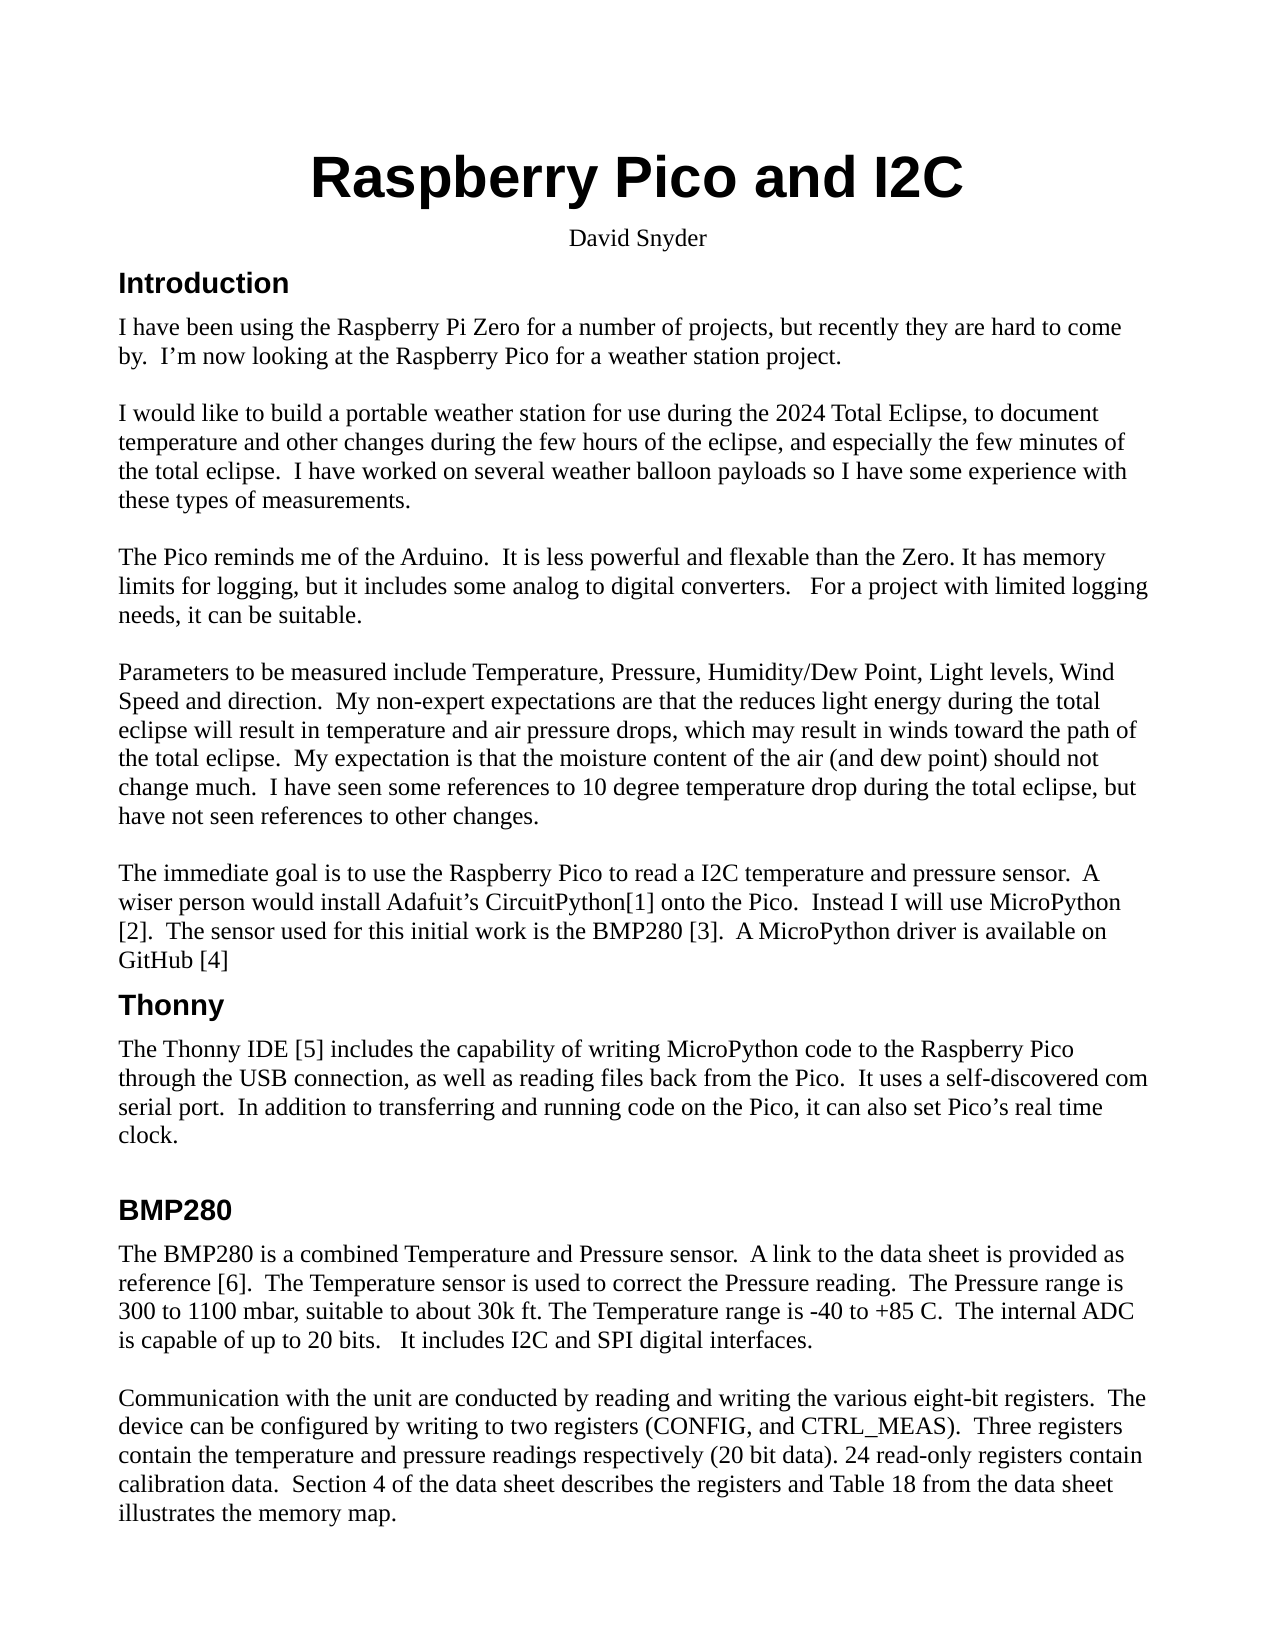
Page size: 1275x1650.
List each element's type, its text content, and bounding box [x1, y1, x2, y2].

text I have been using the Raspberry Pi Zero for a number of projects, but recently they are hard to come by. I’m now looking at the Raspberry Pico for a weather station project. [118, 312, 1157, 370]
text The BMP280 is a combined Temperature and Pressure sensor. A link to the data sheet is provided as reference [6]. The Temperature sensor is used to correct the Pressure reading. The Pressure range is 300 to 1100 mbar, suitable to about 30k ft. The Temperature range is -40 to +85 C. The internal ADC is capable of up to 20 bits. It includes I2C and SPI digital interfaces. [118, 1239, 1157, 1354]
subtitle Thonny [118, 988, 1157, 1022]
text The Thonny IDE [5] includes the capability of writing MicroPython code to the Raspberry Pico through the USB connection, as well as reading files back from the Pico. It uses a self-discovered com serial port. In addition to transferring and running code on the Pico, it can also set Pico’s real time clock. [118, 1034, 1157, 1149]
text I would like to build a portable weather station for use during the 2024 Total Eclipse, to document temperature and other changes during the few hours of the eclipse, and especially the few minutes of the total eclipse. I have worked on several weather balloon payloads so I have some experience with these types of measurements. [118, 398, 1157, 513]
text Parameters to be measured include Temperature, Pressure, Humidity/Dew Point, Light levels, Wind Speed and direction. My non-expert expectations are that the reduces light energy during the total eclipse will result in temperature and air pressure drops, which may result in winds toward the path of the total eclipse. My expectation is that the moisture content of the air (and dew point) should not change much. I have seen some references to 10 degree temperature drop during the total eclipse, but have not seen references to other changes. [118, 657, 1157, 830]
text The Pico reminds me of the Arduino. It is less powerful and flexable than the Zero. It has memory limits for logging, but it includes some analog to digital converters. For a project with limited logging needs, it can be suitable. [118, 542, 1157, 628]
title Raspberry Pico and I2C [118, 143, 1157, 210]
text David Snyder [118, 223, 1157, 251]
text The immediate goal is to use the Raspberry Pico to read a I2C temperature and pressure sensor. A wiser person would install Adafuit’s CircuitPython[1] onto the Pico. Instead I will use MicroPython [2]. The sensor used for this initial work is the BMP280 [3]. A MicroPython driver is available on GitHub [4] [118, 858, 1157, 973]
subtitle Introduction [118, 266, 1157, 300]
text Communication with the unit are conducted by reading and writing the various eight-bit registers. The device can be configured by writing to two registers (CONFIG, and CTRL_MEAS). Three registers contain the temperature and pressure readings respectively (20 bit data). 24 read-only registers contain calibration data. Section 4 of the data sheet describes the registers and Table 18 from the data sheet illustrates the memory map. [118, 1383, 1157, 1526]
subtitle BMP280 [118, 1193, 1157, 1226]
